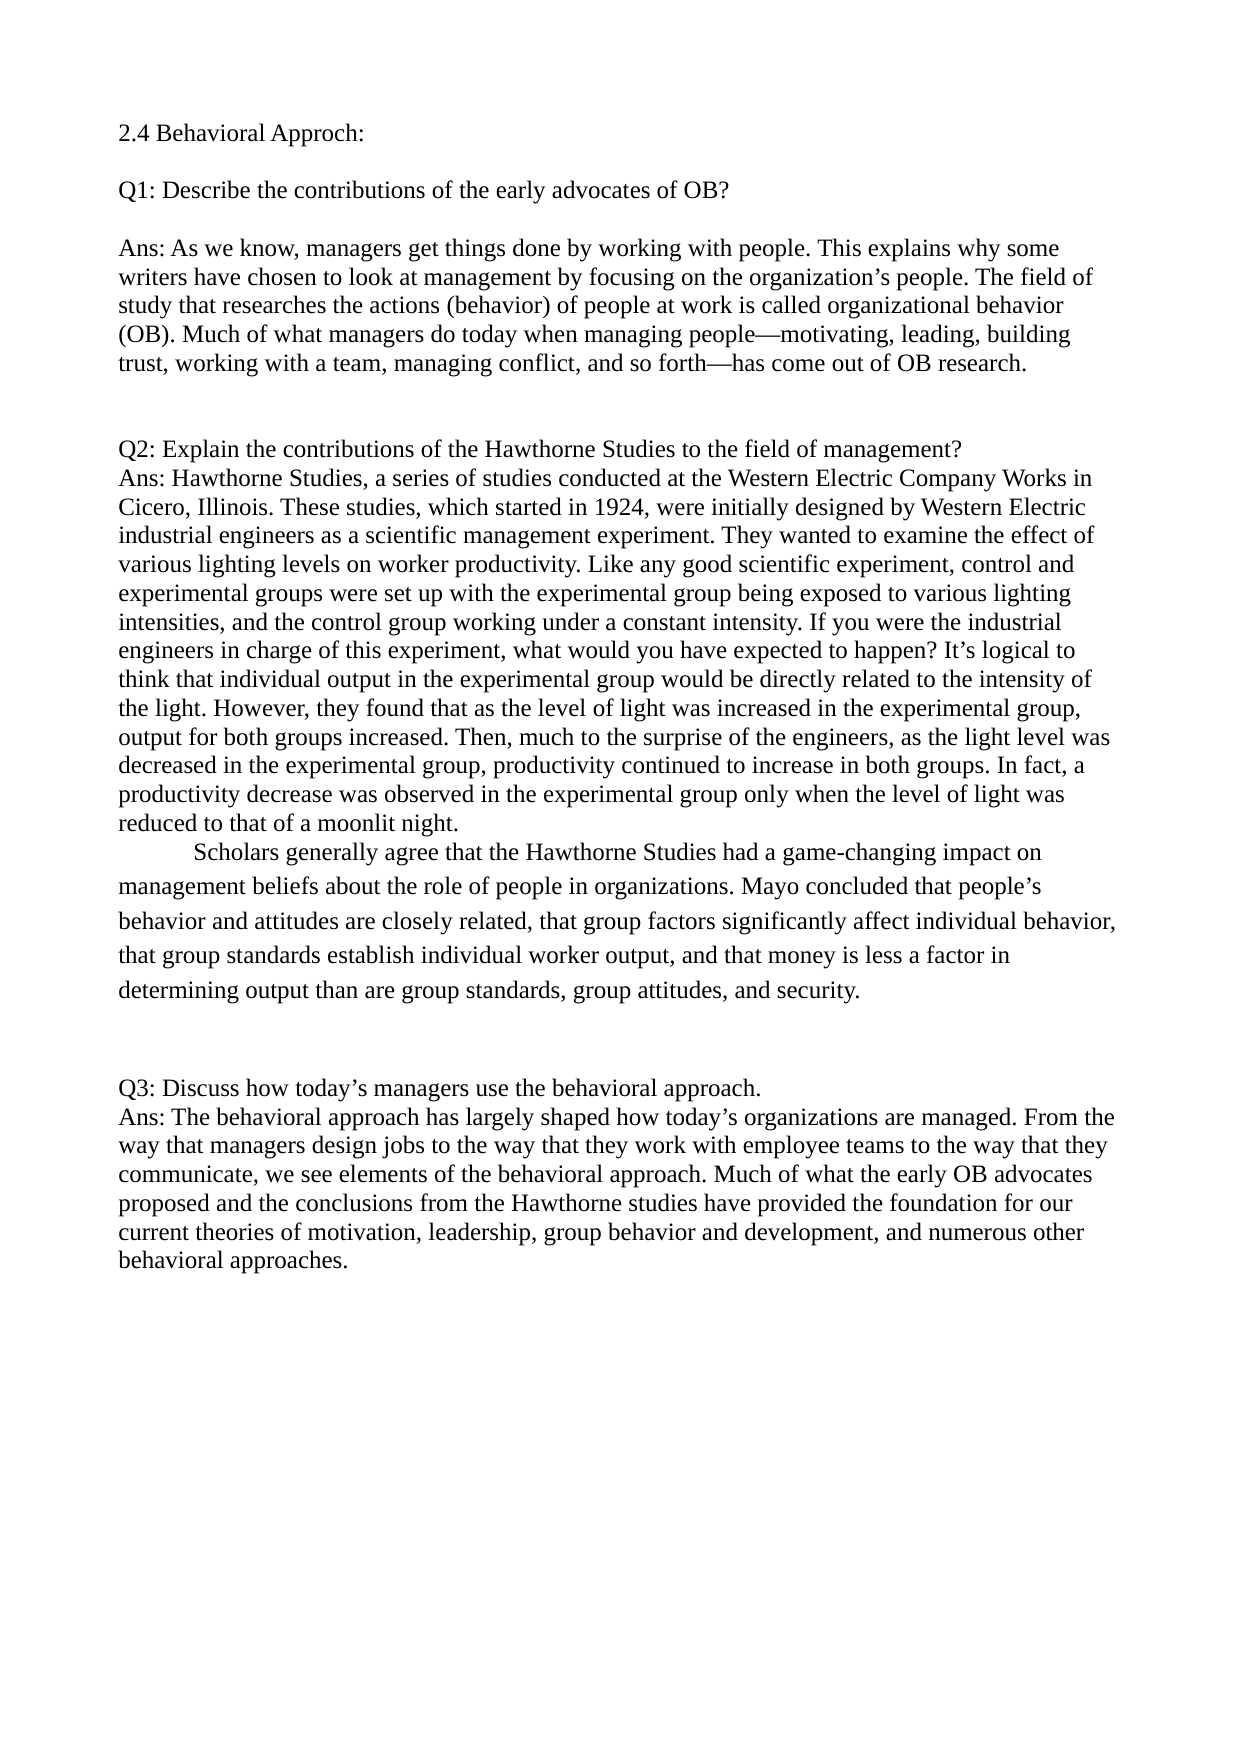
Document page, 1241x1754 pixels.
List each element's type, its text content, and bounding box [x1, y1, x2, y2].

text Ans: The behavioral approach has largely shaped how today’s organizations are managed. From the way that managers design jobs to the way that they work with employee teams to the way that they communicate, we see elements of the behavioral approach. Much of what the early OB advocates proposed and the conclusions from the Hawthorne studies have provided the foundation for our current theories of motivation, leadership, group behavior and development, and numerous other behavioral approaches. [118, 1102, 1122, 1274]
text 2.4 Behavioral Approch: [118, 118, 1122, 147]
text Q2: Explain the contributions of the Hawthorne Studies to the field of management? [118, 434, 1122, 463]
text Q3: Discuss how today’s managers use the behavioral approach. [118, 1073, 1122, 1102]
text Q1: Describe the contributions of the early advocates of OB? [118, 176, 1122, 204]
text Ans: As we know, managers get things done by working with people. This explains why some writers have chosen to look at management by focusing on the organization’s people. The field of study that researches the actions (behavior) of people at work is called organizational behavior (OB). Much of what managers do today when managing people—motivating, leading, building trust, working with a team, managing conflict, and so forth—has come out of OB research. [118, 233, 1122, 377]
text Ans: Hawthorne Studies, a series of studies conducted at the Western Electric Company Works in Cicero, Illinois. These studies, which started in 1924, were initially designed by Western Electric industrial engineers as a scientific management experiment. They wanted to examine the effect of various lighting levels on worker productivity. Like any good scientific experiment, control and experimental groups were set up with the experimental group being exposed to various lighting intensities, and the control group working under a constant intensity. If you were the industrial engineers in charge of this experiment, what would you have expected to happen? It’s logical to think that individual output in the experimental group would be directly related to the intensity of the light. However, they found that as the level of light was increased in the experimental group, output for both groups increased. Then, much to the surprise of the engineers, as the light level was decreased in the experimental group, productivity continued to increase in both groups. In fact, a productivity decrease was observed in the experimental group only when the level of light was reduced to that of a moonlit night. [118, 463, 1122, 837]
text Scholars generally agree that the Hawthorne Studies had a game-changing impact on management beliefs about the role of people in organizations. Mayo concluded that people’s behavior and attitudes are closely related, that group factors significantly affect individual behavior, that group standards establish individual worker output, and that money is less a factor in determining output than are group standards, group attitudes, and security. [118, 837, 1122, 1003]
